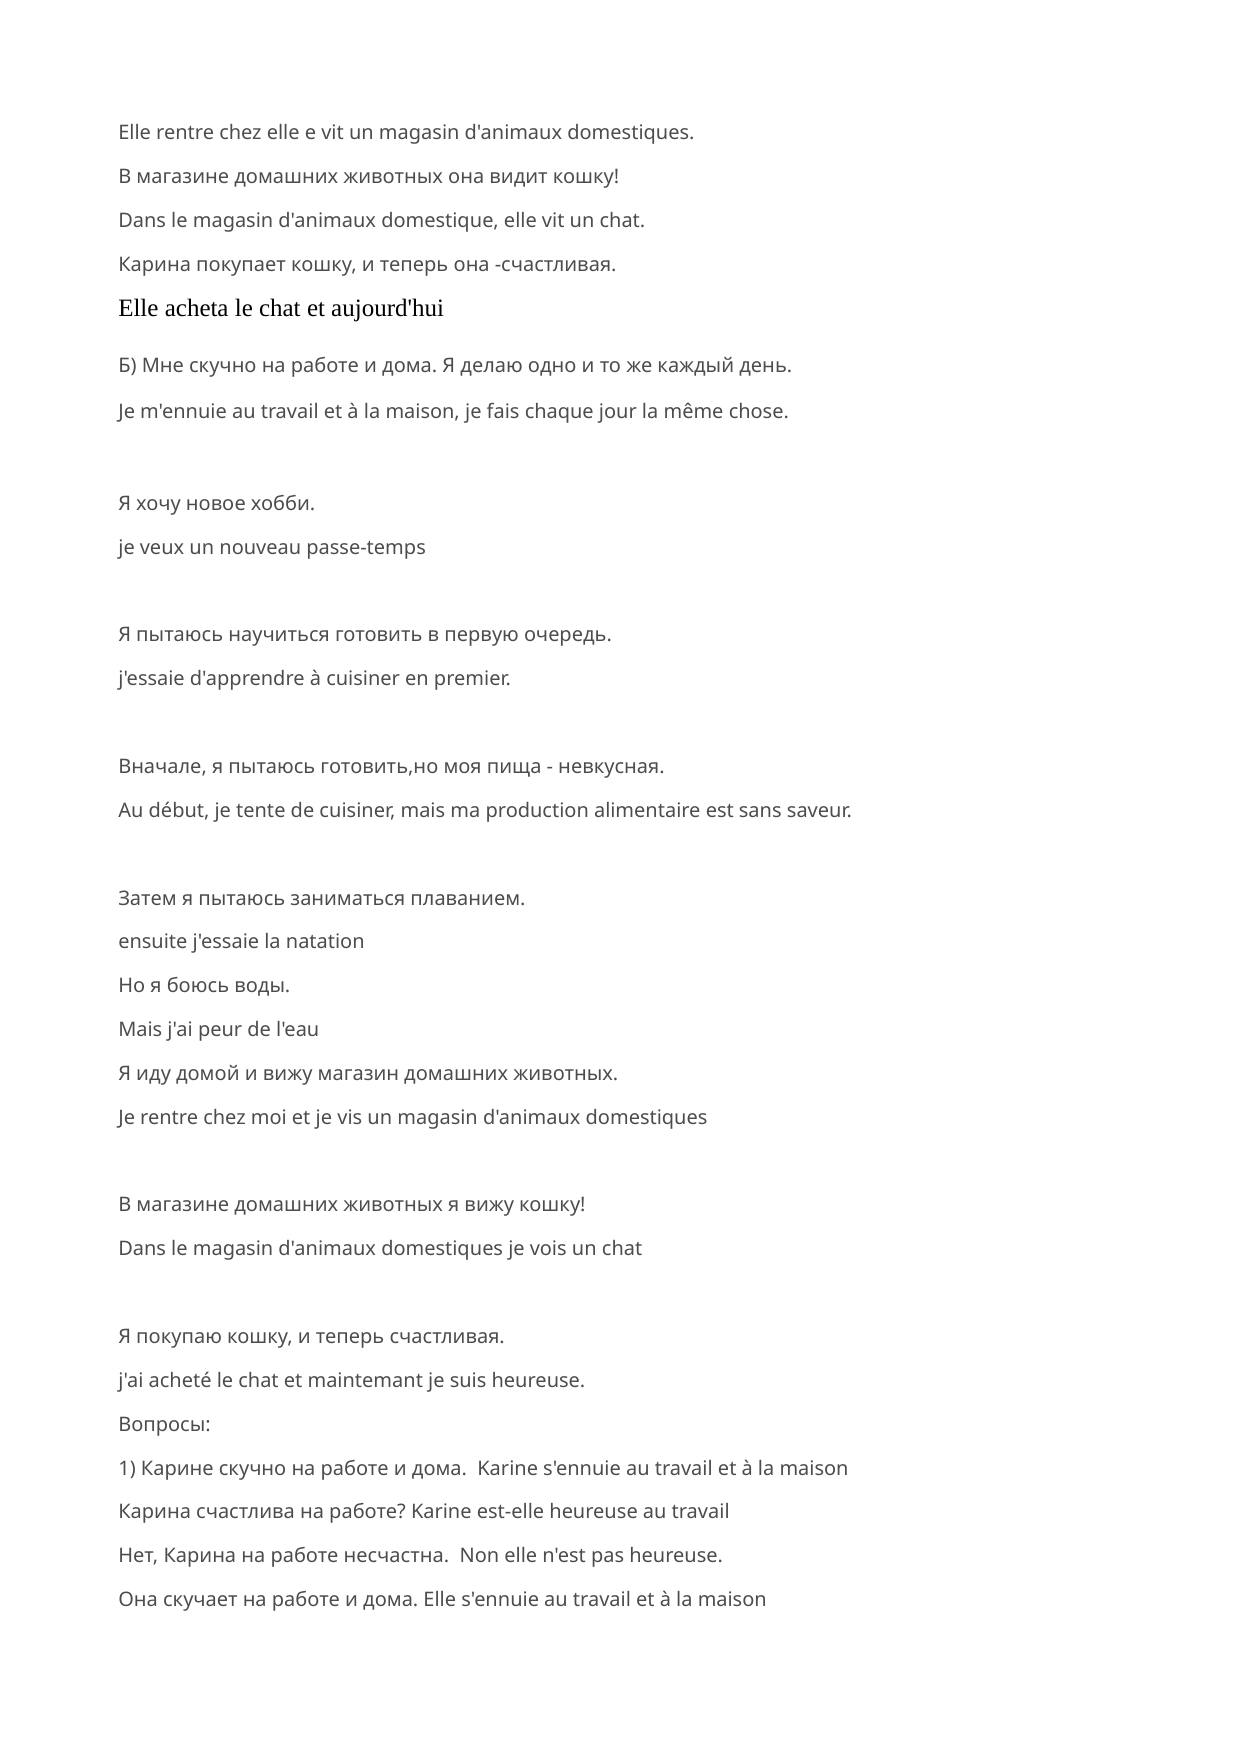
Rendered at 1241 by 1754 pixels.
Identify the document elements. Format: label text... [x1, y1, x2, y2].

text В магазине домашних животных я вижу кошку! [118, 1191, 1122, 1218]
text 1) Карине скучно на работе и дома. Karine s'ennuie au travail et à la maison [118, 1454, 1122, 1481]
text Она скучает на работе и дома. Elle s'ennuie au travail et à la maison [118, 1585, 1122, 1612]
text Je rentre chez moi et je vis un magasin d'animaux domestiques [118, 1103, 1122, 1130]
text Нет, Карина на работе несчастна. Non elle n'est pas heureuse. [118, 1541, 1122, 1569]
text j'ai acheté le chat et maintemant je suis heureuse. [118, 1366, 1122, 1393]
text Я иду домой и вижу магазин домашних животных. [118, 1059, 1122, 1086]
text Au début, je tente de cuisiner, mais ma production alimentaire est sans saveur. [118, 796, 1122, 823]
text Б) Мне скучно на работе и дома. Я делаю одно и то же каждый день. [118, 351, 1122, 378]
text Карина счастлива на работе? Karine est-elle heureuse au travail [118, 1497, 1122, 1525]
text Но я боюсь воды. [118, 971, 1122, 998]
text ensuite j'essaie la natation [118, 927, 1122, 955]
text Dans le magasin d'animaux domestique, elle vit un chat. [118, 206, 1122, 233]
text Я покупаю кошку, и теперь счастливая. [118, 1322, 1122, 1349]
text Elle acheta le chat et aujourd'hui [118, 293, 1122, 322]
text Вначале, я пытаюсь готовить,но моя пища - невкусная. [118, 752, 1122, 779]
text Вопросы: [118, 1410, 1122, 1437]
text Mais j'ai peur de l'eau [118, 1015, 1122, 1042]
text Dans le magasin d'animaux domestiques je vois un chat [118, 1234, 1122, 1262]
text Elle rentre chez elle e vit un magasin d'animaux domestiques. [118, 118, 1122, 145]
text В магазине домашних животных она видит кошку! [118, 162, 1122, 189]
text Карина покупает кошку, и теперь она -счастливая. [118, 250, 1122, 277]
text Я хочу новое хобби. [118, 489, 1122, 516]
text j'essaie d'apprendre à cuisiner en premier. [118, 664, 1122, 692]
text Je m'ennuie au travail et à la maison, je fais chaque jour la même chose. [118, 397, 1122, 424]
text Затем я пытаюсь заниматься плаванием. [118, 883, 1122, 911]
text je veux un nouveau passe-temps [118, 533, 1122, 560]
text Я пытаюсь научиться готовить в первую очередь. [118, 620, 1122, 648]
